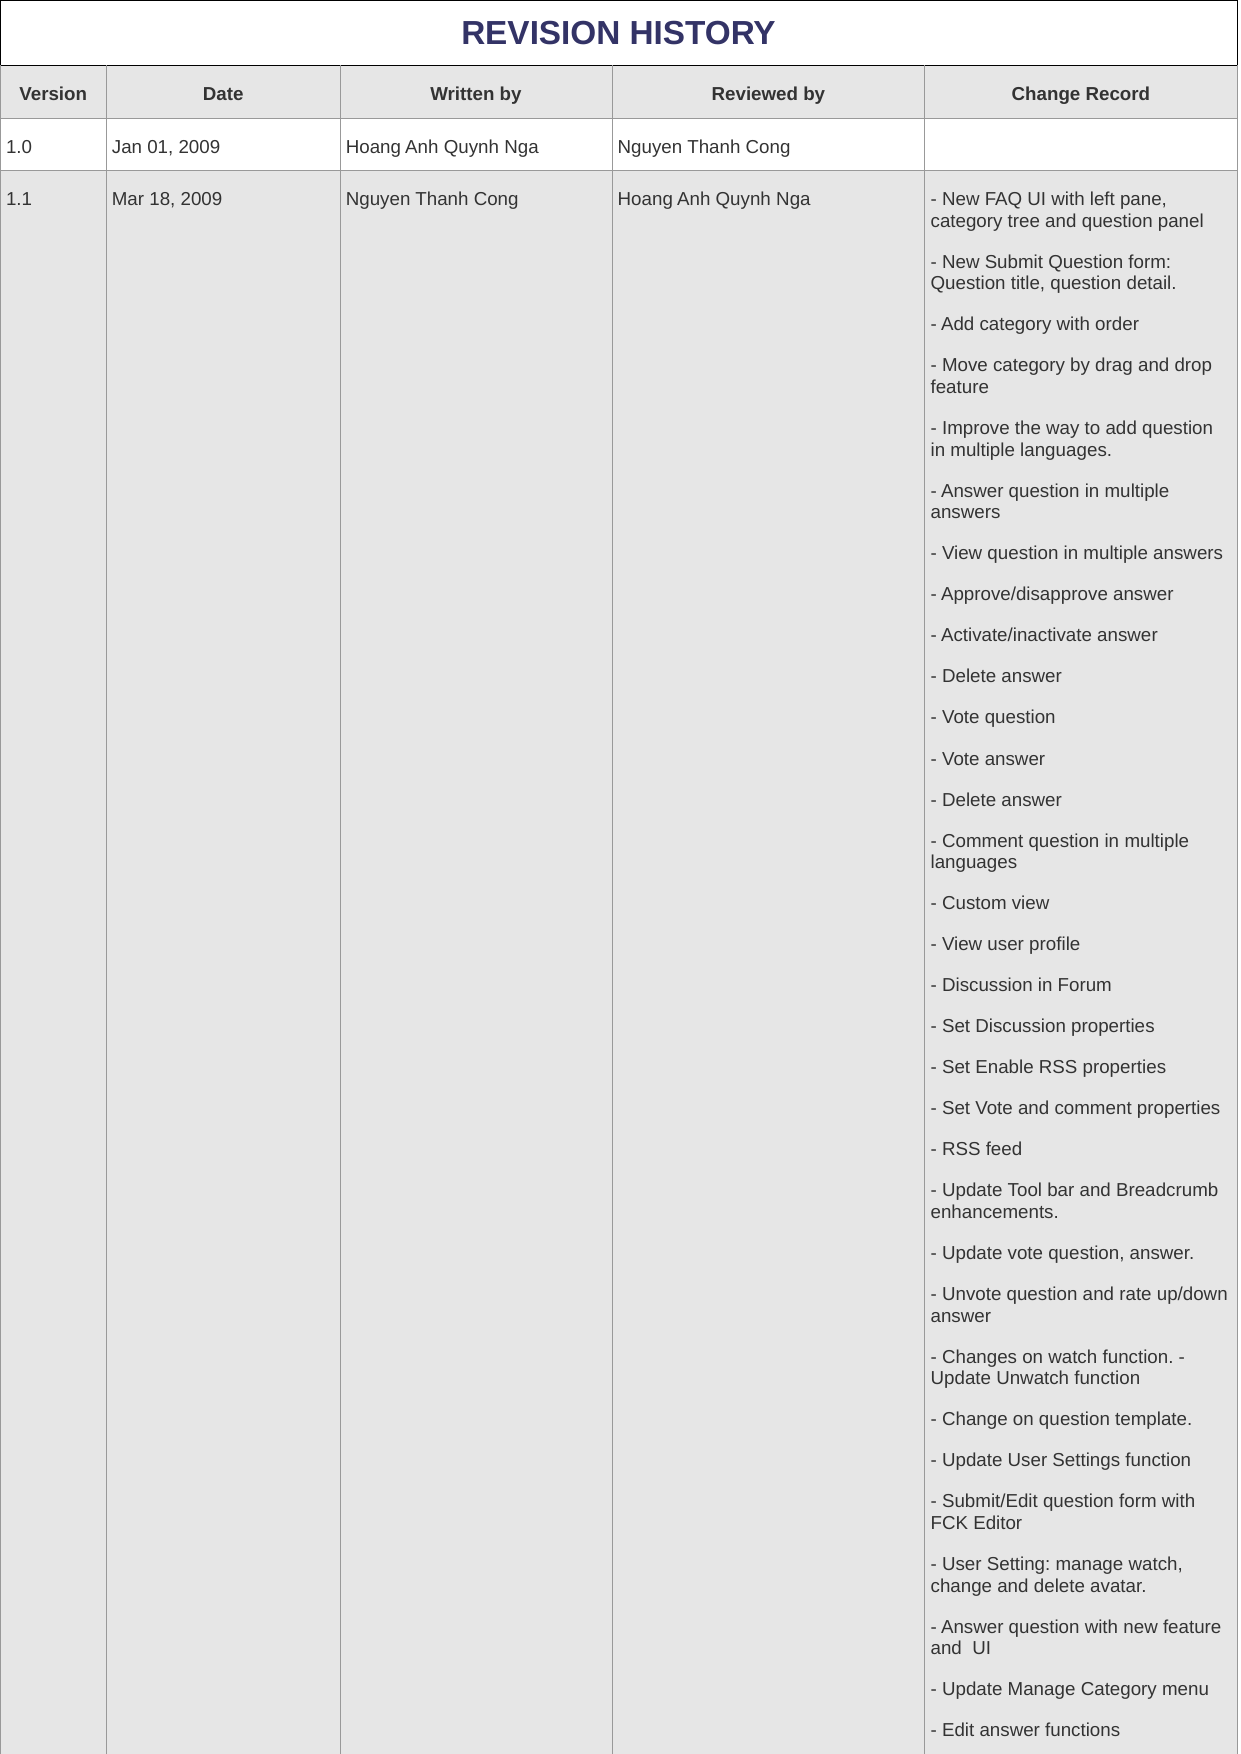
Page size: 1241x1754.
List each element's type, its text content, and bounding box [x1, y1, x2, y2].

table_cell Nguyen Thanh Cong [341, 171, 612, 1754]
table_cell Mar 18, 2009 [107, 171, 340, 1754]
table_cell Nguyen Thanh Cong [613, 119, 924, 170]
table_cell Change Record [925, 66, 1237, 118]
table_cell Hoang Anh Quynh Nga [613, 171, 924, 1754]
table_cell Reviewed by [613, 66, 924, 118]
table_cell - New FAQ UI with left pane, category tree and question panel - New Submit Question form: Question title, question detail. - Add category with order - Move category by drag and drop feature - Improve the way to add question in multiple languages. - Answer question in multiple answers - View question in multiple answers - Approve/disapprove answer - Activate/inactivate answer - Delete answer - Vote question - Vote answer - Delete answer - Comment question in multiple languages - Custom view - View user profile - Discussion in Forum - Set Discussion properties - Set Enable RSS properties - Set Vote and comment properties - RSS feed - Update Tool bar and Breadcrumb enhancements. - Update vote question, answer. - Unvote question and rate up/down answer - Changes on watch function. - Update Unwatch function - Change on question template. - Update User Settings function - Submit/Edit question form with FCK Editor - User Setting: manage watch, change and delete avatar. - Answer question with new feature and UI - Update Manage Category menu - Edit answer functions [925, 171, 1237, 1754]
table_cell 1.0 [1, 119, 106, 170]
table_cell 1.1 [1, 171, 106, 1754]
table_cell Version [1, 66, 106, 118]
table_cell [925, 119, 1237, 170]
table_cell Hoang Anh Quynh Nga [341, 119, 612, 170]
table_cell Date [107, 66, 340, 118]
table_cell Written by [341, 66, 612, 118]
table_cell Jan 01, 2009 [107, 119, 340, 170]
table_header REVISION HISTORY [1, 1, 1237, 65]
